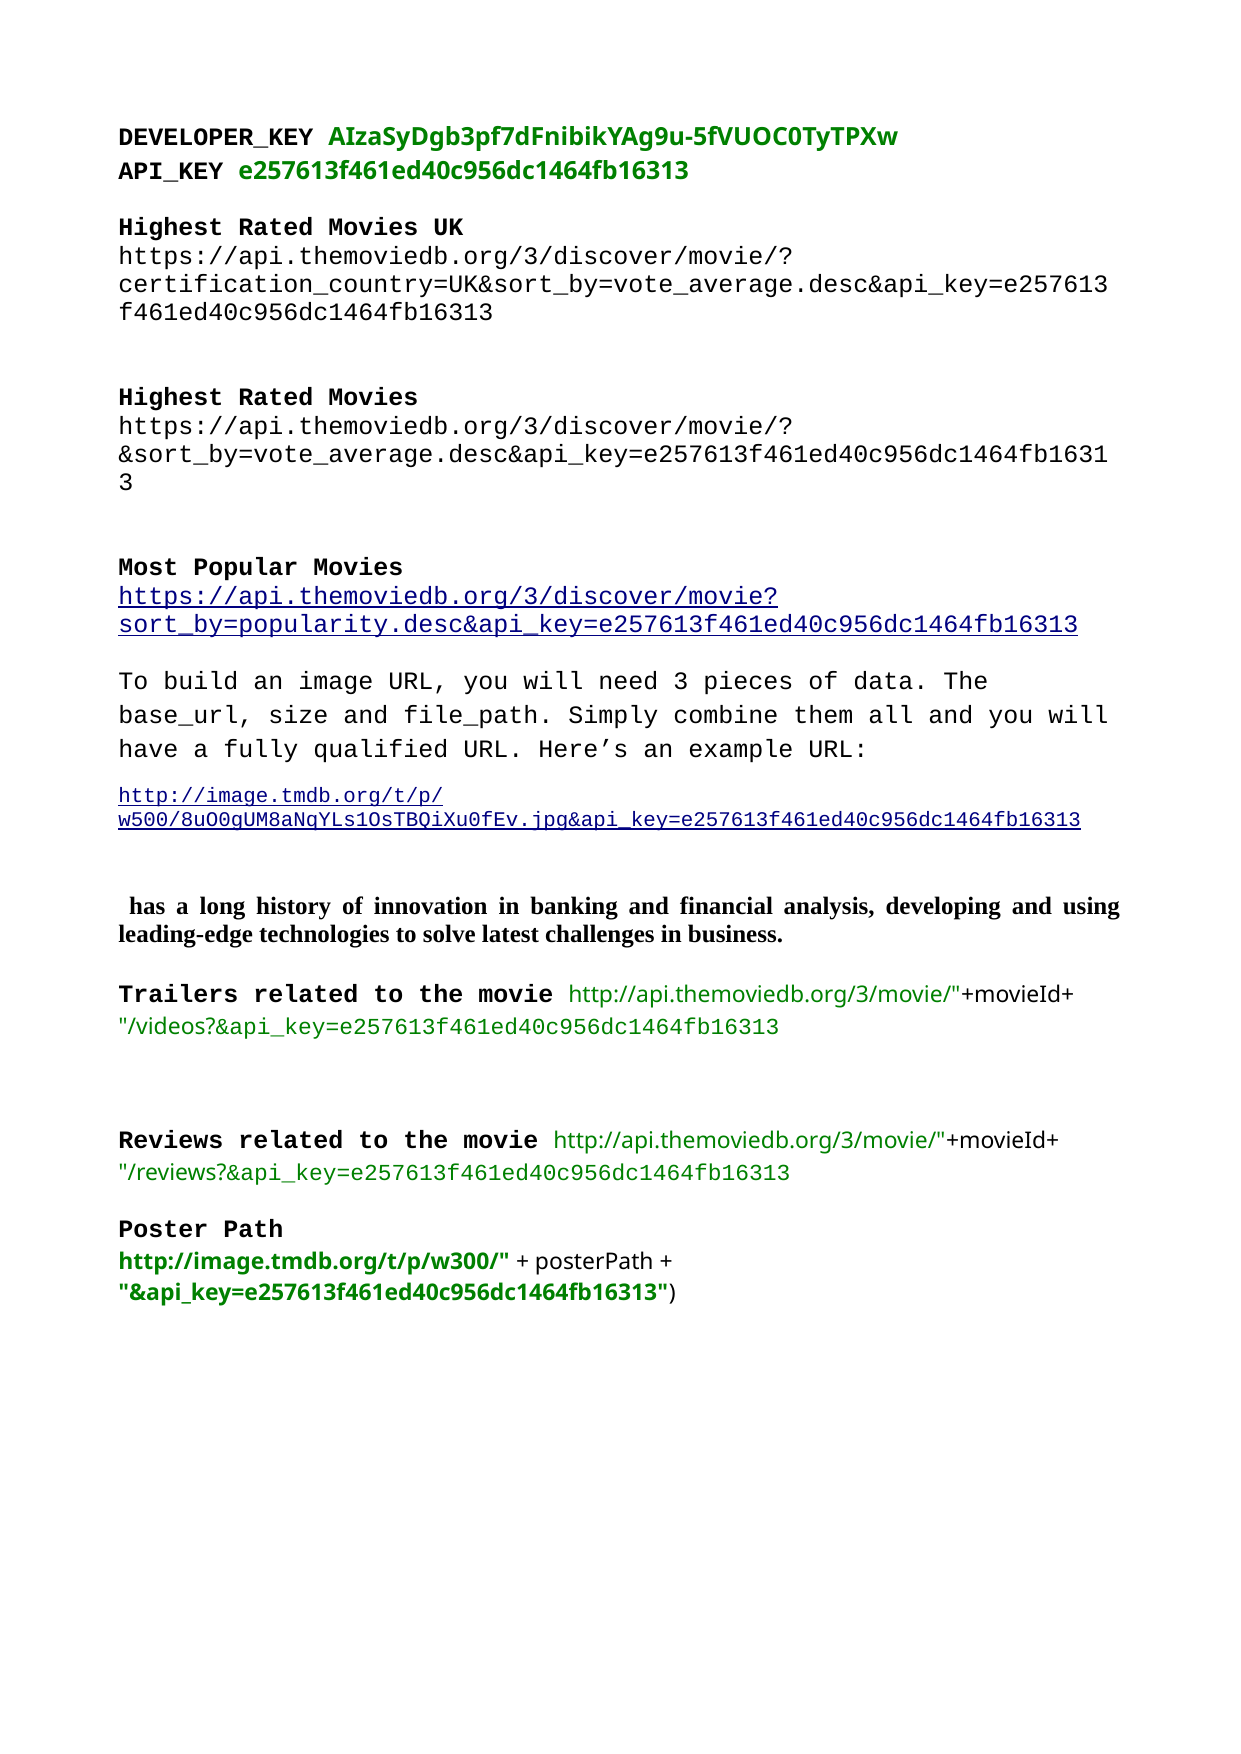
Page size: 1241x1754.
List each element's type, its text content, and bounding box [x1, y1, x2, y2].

text Highest Rated Movies [118, 385, 1122, 413]
text To build an image URL, you will need 3 pieces of data. The base_url, size and file_path. Simply combine them all and you will have a fully qualified URL. Here’s an example URL: [118, 669, 1122, 765]
text Most Popular Movies [118, 555, 1122, 583]
text has a long history of innovation in banking and financial analysis, developing and using leading-edge technologies to solve latest challenges in business. [118, 891, 1122, 948]
text https://api.themoviedb.org/3/discover/movie/?&sort_by=vote_average.desc&api_key=e257613f461ed40c956dc1464fb16313 [118, 413, 1122, 498]
text http://image.tmdb.org/t/p/w300/" + posterPath + "&api_key=e257613f461ed40c956dc1464fb16313") [118, 1245, 1122, 1307]
text https://api.themoviedb.org/3/discover/movie?sort_by=popularity.desc&api_key=e257613f461ed40c956dc1464fb16313 [118, 583, 1122, 640]
text Highest Rated Movies UK [118, 215, 1122, 243]
text Trailers related to the movie http://api.themoviedb.org/3/movie/"+movieId+ "/videos?&api_key=e257613f461ed40c956dc1464fb16313 [118, 978, 1122, 1041]
text DEVELOPER_KEY AIzaSyDgb3pf7dFnibikYAg9u-5fVUOC0TyTPXw [118, 118, 1122, 152]
text Poster Path [118, 1216, 1122, 1245]
text https://api.themoviedb.org/3/discover/movie/?certification_country=UK&sort_by=vote_average.desc&api_key=e257613f461ed40c956dc1464fb16313 [118, 243, 1122, 328]
text API_KEY e257613f461ed40c956dc1464fb16313 [118, 152, 1122, 187]
text http://image.tmdb.org/t/p/w500/8uO0gUM8aNqYLs1OsTBQiXu0fEv.jpg&api_key=e257613f461ed40c956dc1464fb16313 [118, 785, 1122, 832]
text Reviews related to the movie http://api.themoviedb.org/3/movie/"+movieId+ "/reviews?&api_key=e257613f461ed40c956dc1464fb16313 [118, 1124, 1122, 1187]
